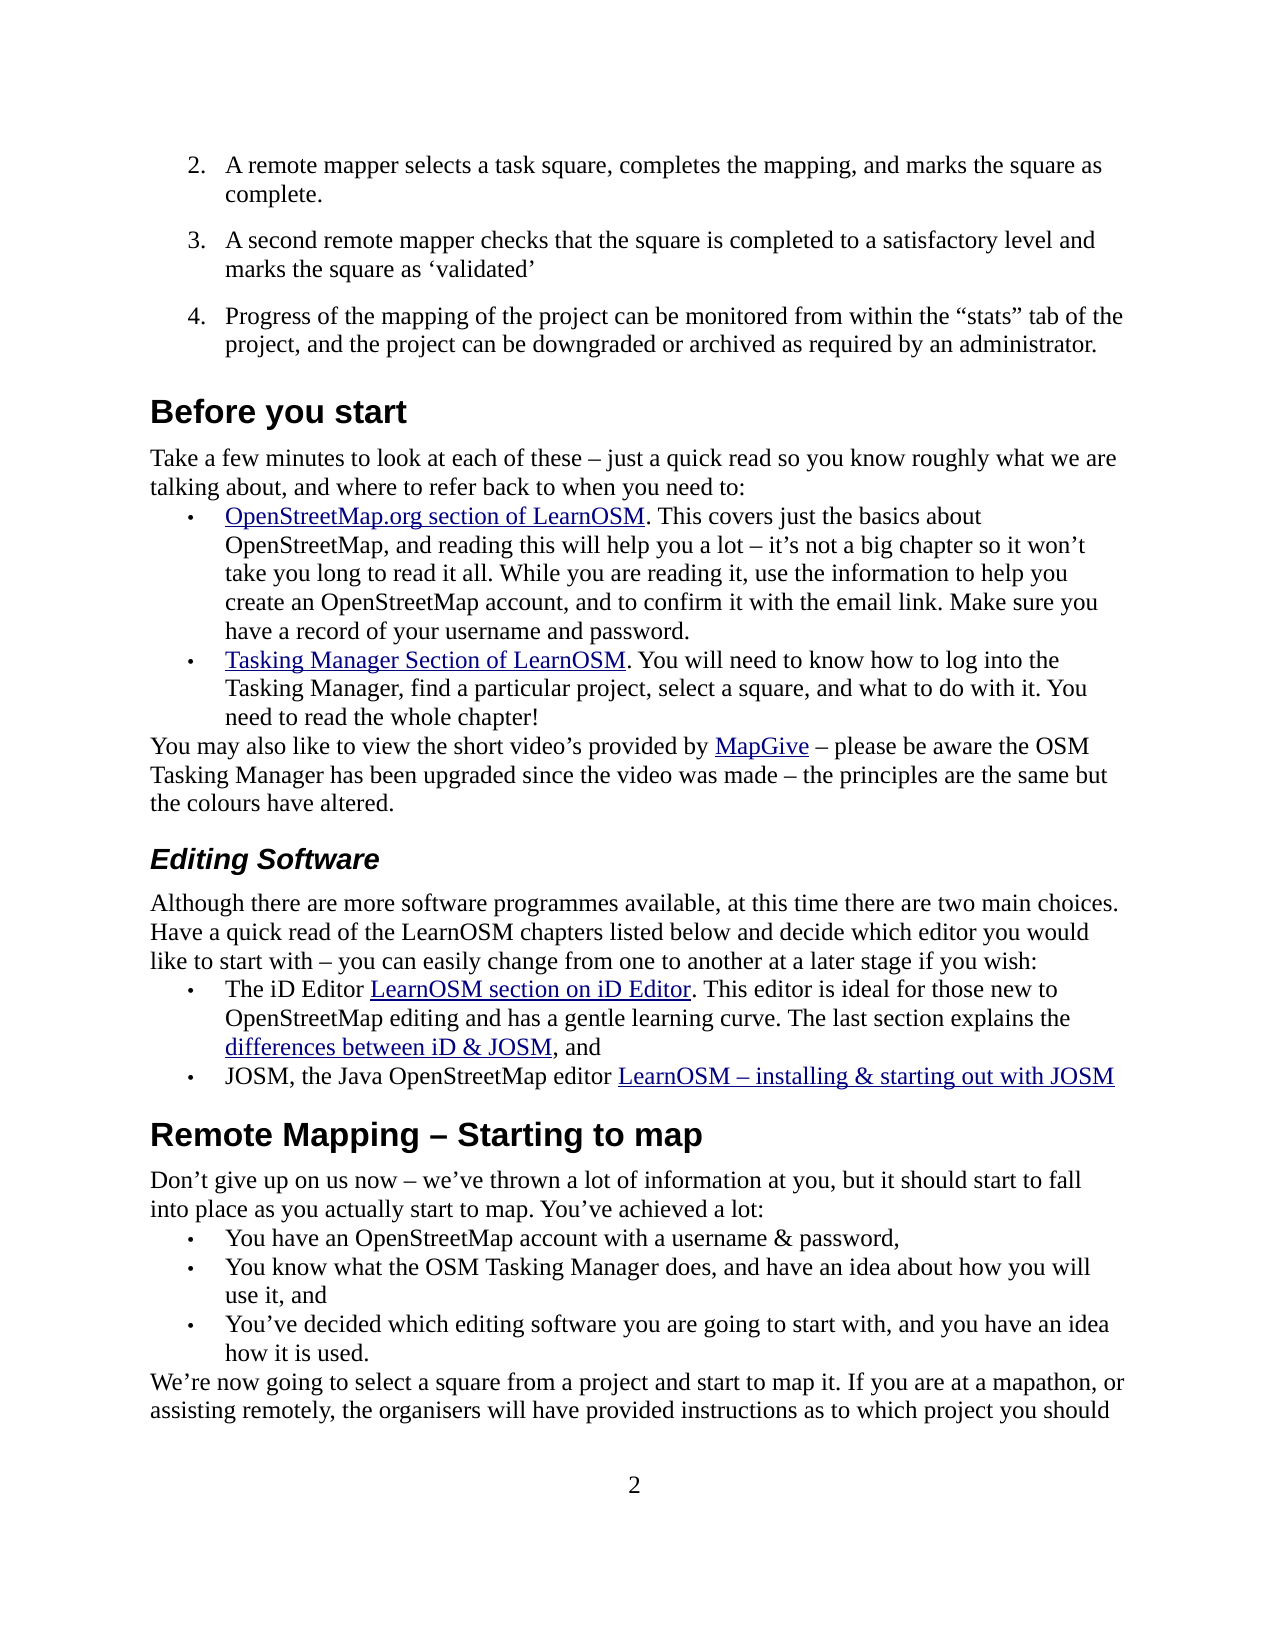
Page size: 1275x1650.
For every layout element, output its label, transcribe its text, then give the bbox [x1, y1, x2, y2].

subtitle Remote Mapping – Starting to map [150, 1114, 1125, 1153]
list You have an OpenStreetMap account with a username & password, [187, 1223, 1125, 1252]
list Tasking Manager Section of LearnOSM. You will need to know how to log into the Tasking Manager, find a particular project, select a square, and what to do with it. You need to read the whole chapter! [187, 645, 1125, 731]
list You’ve decided which editing software you are going to start with, and you have an idea how it is used. [187, 1309, 1125, 1367]
list JOSM, the Java OpenStreetMap editor LearnOSM – installing & starting out with JOSM [187, 1061, 1125, 1089]
text Although there are more software programmes available, at this time there are two main choices. Have a quick read of the LearnOSM chapters listed below and decide which editor you would like to start with – you can easily change from one to another at a later stage if you wish: [150, 888, 1125, 974]
text Don’t give up on us now – we’ve thrown a lot of information at you, but it should start to fall into place as you actually start to map. You’ve achieved a lot: [150, 1166, 1125, 1223]
subtitle Editing Software [150, 842, 1125, 876]
list OpenStreetMap.org section of LearnOSM. This covers just the basics about OpenStreetMap, and reading this will help you a lot – it’s not a big chapter so it won’t take you long to read it all. While you are reading it, use the information to help you create an OpenStreetMap account, and to confirm it with the email link. Make sure you have a record of your username and password. [187, 501, 1125, 645]
list A second remote mapper checks that the square is completed to a satisfactory level and marks the square as ‘validated’ [187, 225, 1125, 283]
text Take a few minutes to look at each of these – just a quick read so you know roughly what we are talking about, and where to refer back to when you need to: [150, 443, 1125, 501]
text We’re now going to select a square from a project and start to map it. If you are at a mapathon, or assisting remotely, the organisers will have provided instructions as to which project you should [150, 1367, 1125, 1424]
list The iD Editor LearnOSM section on iD Editor. This editor is ideal for those new to OpenStreetMap editing and has a gentle learning curve. The last section explains the differences between iD & JOSM, and [187, 974, 1125, 1061]
list A remote mapper selects a task square, completes the mapping, and marks the square as complete. [187, 150, 1125, 207]
list Progress of the mapping of the project can be monitored from within the “stats” tab of the project, and the project can be downgraded or archived as required by an administrator. [187, 301, 1125, 358]
subtitle Before you start [150, 392, 1125, 431]
list You know what the OSM Tasking Manager does, and have an idea about how you will use it, and [187, 1252, 1125, 1309]
text You may also like to view the short video’s provided by MapGive – please be aware the OSM Tasking Manager has been upgraded since the video was made – the principles are the same but the colours have altered. [150, 731, 1125, 817]
